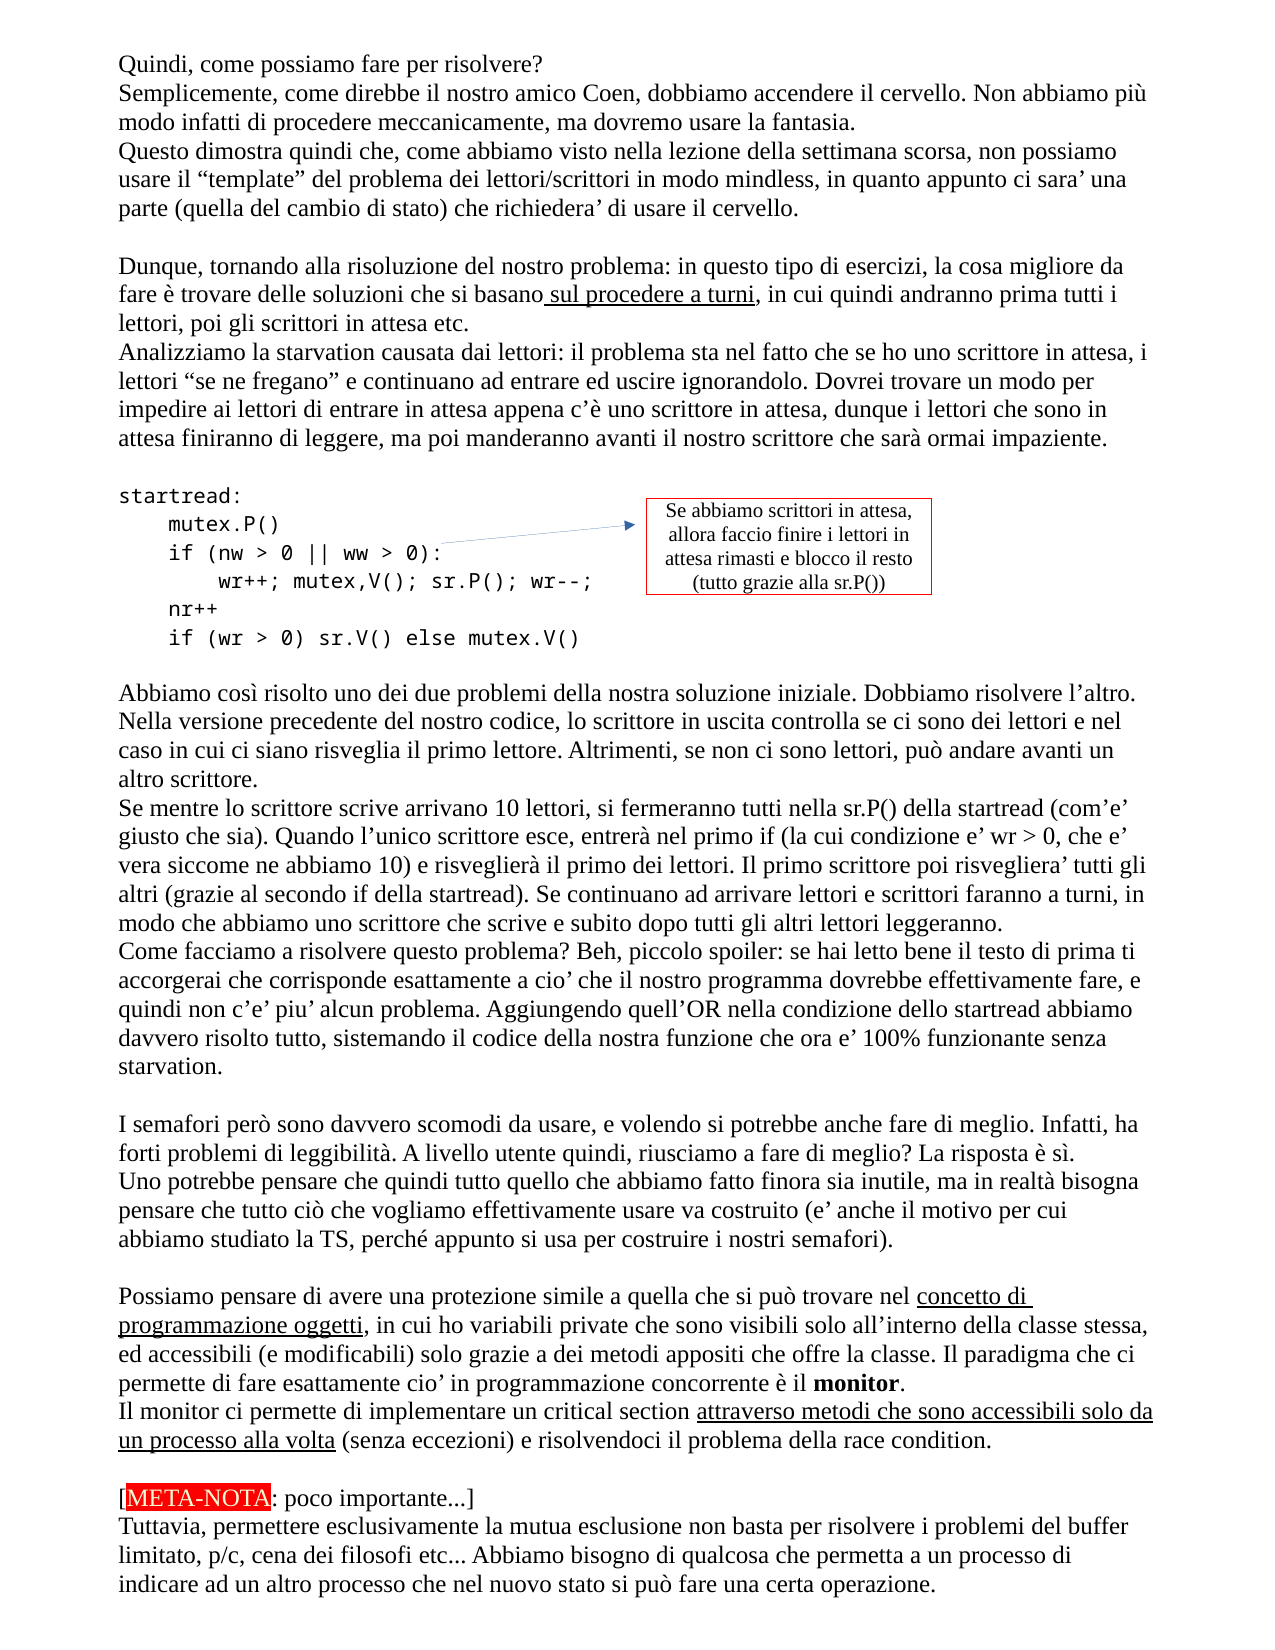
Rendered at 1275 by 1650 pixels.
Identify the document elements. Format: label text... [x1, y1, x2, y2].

text Dunque, tornando alla risoluzione del nostro problema: in questo tipo di esercizi, la cosa migliore da fare è trovare delle soluzioni che si basano sul procedere a turni, in cui quindi andranno prima tutti i lettori, poi gli scrittori in attesa etc. [118, 251, 1157, 337]
text Se mentre lo scrittore scrive arrivano 10 lettori, si fermeranno tutti nella sr.P() della startread (com’e’ giusto che sia). Quando l’unico scrittore esce, entrerà nel primo if (la cui condizione e’ wr > 0, che e’ vera siccome ne abbiamo 10) e risveglierà il primo dei lettori. Il primo scrittore poi risvegliera’ tutti gli altri (grazie al secondo if della startread). Se continuano ad arrivare lettori e scrittori faranno a turni, in modo che abbiamo uno scrittore che scrive e subito dopo tutti gli altri lettori leggeranno. [118, 793, 1157, 936]
text wr++; mutex,V(); sr.P(); wr--; [932, 566, 1157, 594]
text [META-NOTA: poco importante...] [118, 1483, 1157, 1511]
text nr++ [118, 594, 1157, 623]
text if (nw > 0 || ww > 0): [647, 538, 931, 566]
text Il monitor ci permette di implementare un critical section attraverso metodi che sono accessibili solo da un processo alla volta (senza eccezioni) e risolvendoci il problema della race condition. [118, 1396, 1157, 1454]
text wr++; mutex,V(); sr.P(); wr--; [118, 566, 646, 594]
text if (nw > 0 || ww > 0): [118, 538, 646, 566]
text Tuttavia, permettere esclusivamente la mutua esclusione non basta per risolvere i problemi del buffer limitato, p/c, cena dei filosofi etc... Abbiamo bisogno di qualcosa che permetta a un processo di indicare ad un altro processo che nel nuovo stato si può fare una certa operazione. [118, 1511, 1157, 1598]
text mutex.P() [932, 509, 1157, 538]
text Uno potrebbe pensare che quindi tutto quello che abbiamo fatto finora sia inutile, ma in realtà bisogna pensare che tutto ciò che vogliamo effettivamente usare va costruito (e’ anche il motivo per cui abbiamo studiato la TS, perché appunto si usa per costruire i nostri semafori). [118, 1166, 1157, 1253]
text if (nw > 0 || ww > 0): [932, 538, 1157, 566]
text if (wr > 0) sr.V() else mutex.V() [118, 623, 1157, 651]
text Abbiamo così risolto uno dei due problemi della nostra soluzione iniziale. Dobbiamo risolvere l’altro. [118, 678, 1157, 706]
text Analizziamo la starvation causata dai lettori: il problema sta nel fatto che se ho uno scrittore in attesa, i lettori “se ne fregano” e continuano ad entrare ed uscire ignorandolo. Dovrei trovare un modo per impedire ai lettori di entrare in attesa appena c’è uno scrittore in attesa, dunque i lettori che sono in attesa finiranno di leggere, ma poi manderanno avanti il nostro scrittore che sarà ormai impaziente. [118, 337, 1157, 452]
text Semplicemente, come direbbe il nostro amico Coen, dobbiamo accendere il cervello. Non abbiamo più modo infatti di procedere meccanicamente, ma dovremo usare la fantasia. [118, 78, 1157, 136]
text mutex.P() [118, 509, 646, 538]
text wr++; mutex,V(); sr.P(); wr--; [647, 566, 931, 594]
text Come facciamo a risolvere questo problema? Beh, piccolo spoiler: se hai letto bene il testo di prima ti accorgerai che corrisponde esattamente a cio’ che il nostro programma dovrebbe effettivamente fare, e quindi non c’e’ piu’ alcun problema. Aggiungendo quell’OR nella condizione dello startread abbiamo davvero risolto tutto, sistemando il codice della nostra funzione che ora e’ 100% funzionante senza starvation. [118, 936, 1157, 1080]
text Questo dimostra quindi che, come abbiamo visto nella lezione della settimana scorsa, non possiamo usare il “template” del problema dei lettori/scrittori in modo mindless, in quanto appunto ci sara’ una parte (quella del cambio di stato) che richiedera’ di usare il cervello. [118, 136, 1157, 222]
text startread: [118, 481, 1157, 509]
text Quindi, come possiamo fare per risolvere? [118, 49, 1157, 78]
text I semafori però sono davvero scomodi da usare, e volendo si potrebbe anche fare di meglio. Infatti, ha forti problemi di leggibilità. A livello utente quindi, riusciamo a fare di meglio? La risposta è sì. [118, 1109, 1157, 1166]
text mutex.P() [647, 509, 931, 538]
text Possiamo pensare di avere una protezione simile a quella che si può trovare nel concetto di programmazione oggetti, in cui ho variabili private che sono visibili solo all’interno della classe stessa, ed accessibili (e modificabili) solo grazie a dei metodi appositi che offre la classe. Il paradigma che ci permette di fare esattamente cio’ in programmazione concorrente è il monitor. [118, 1281, 1157, 1396]
text Nella versione precedente del nostro codice, lo scrittore in uscita controlla se ci sono dei lettori e nel caso in cui ci siano risveglia il primo lettore. Altrimenti, se non ci sono lettori, può andare avanti un altro scrittore. [118, 706, 1157, 793]
